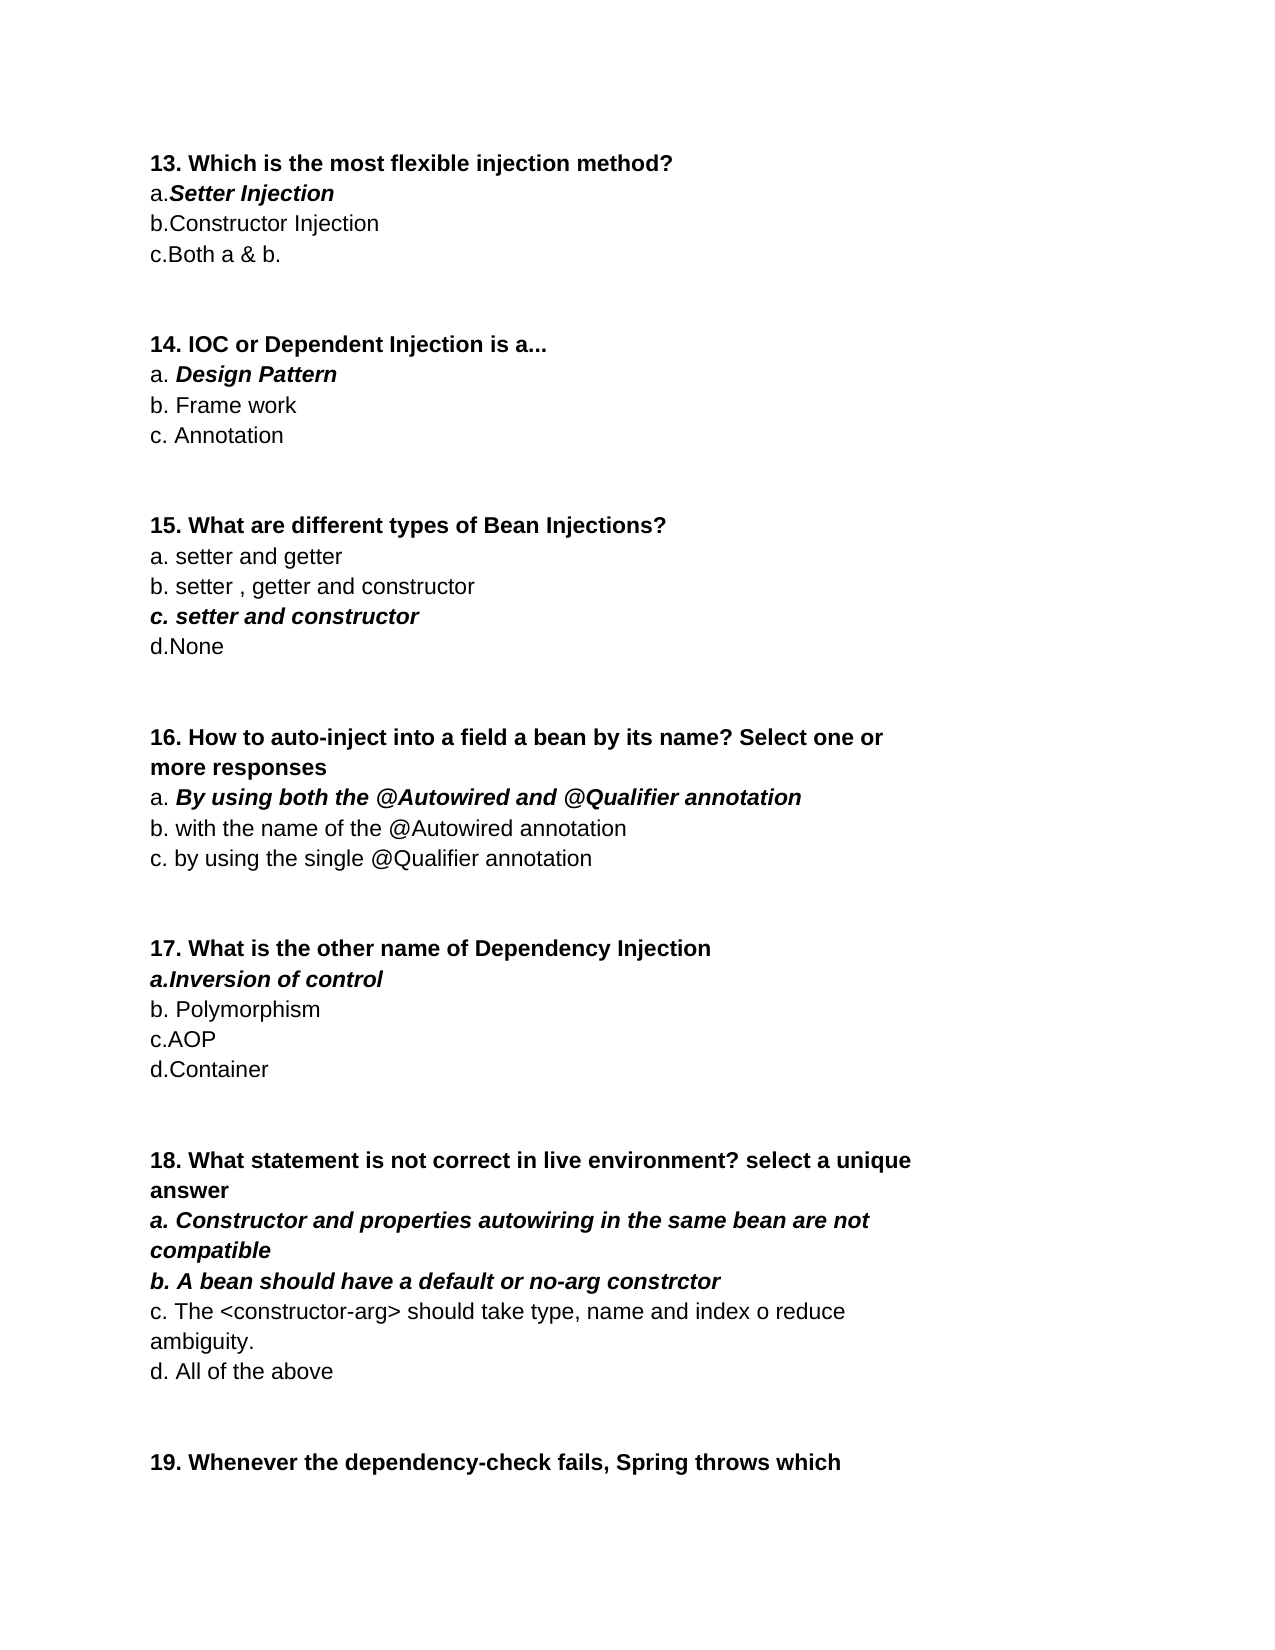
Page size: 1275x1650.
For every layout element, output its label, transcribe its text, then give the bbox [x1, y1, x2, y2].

text c. by using the single @Qualifier annotation [150, 845, 1125, 871]
text c.AOP [150, 1026, 1125, 1052]
text ambiguity. [150, 1328, 1125, 1354]
text compatible [150, 1237, 1125, 1264]
text a. By using both the @Autowired and @Qualifier annotation [150, 784, 1125, 811]
text b. Polymorphism [150, 996, 1125, 1022]
text d. All of the above [150, 1358, 1125, 1385]
text answer [150, 1177, 1125, 1203]
text b. setter , getter and constructor [150, 573, 1125, 599]
text 17. What is the other name of Dependency Injection [150, 935, 1125, 962]
text a.Setter Injection [150, 180, 1125, 207]
text c.Both a & b. [150, 241, 1125, 267]
text 16. How to auto-inject into a field a bean by its name? Select one or [150, 724, 1125, 750]
text b.Constructor Injection [150, 210, 1125, 237]
text b. A bean should have a default or no-arg constrctor [150, 1268, 1125, 1294]
text a. setter and getter [150, 543, 1125, 569]
text more responses [150, 754, 1125, 781]
text 13. Which is the most flexible injection method? [150, 150, 1125, 176]
text c. Annotation [150, 422, 1125, 448]
text 18. What statement is not correct in live environment? select a unique [150, 1147, 1125, 1173]
text d.Container [150, 1056, 1125, 1083]
text 15. What are different types of Bean Injections? [150, 512, 1125, 539]
text 14. IOC or Dependent Injection is a... [150, 331, 1125, 358]
text a. Design Pattern [150, 361, 1125, 388]
text b. with the name of the @Autowired annotation [150, 814, 1125, 841]
text c. setter and constructor [150, 603, 1125, 629]
text c. The <constructor-arg> should take type, name and index o reduce [150, 1298, 1125, 1324]
text b. Frame work [150, 392, 1125, 418]
text a. Constructor and properties autowiring in the same bean are not [150, 1207, 1125, 1234]
text d.None [150, 633, 1125, 660]
text a.Inversion of control [150, 966, 1125, 992]
text 19. Whenever the dependency-check fails, Spring throws which [150, 1449, 1125, 1475]
